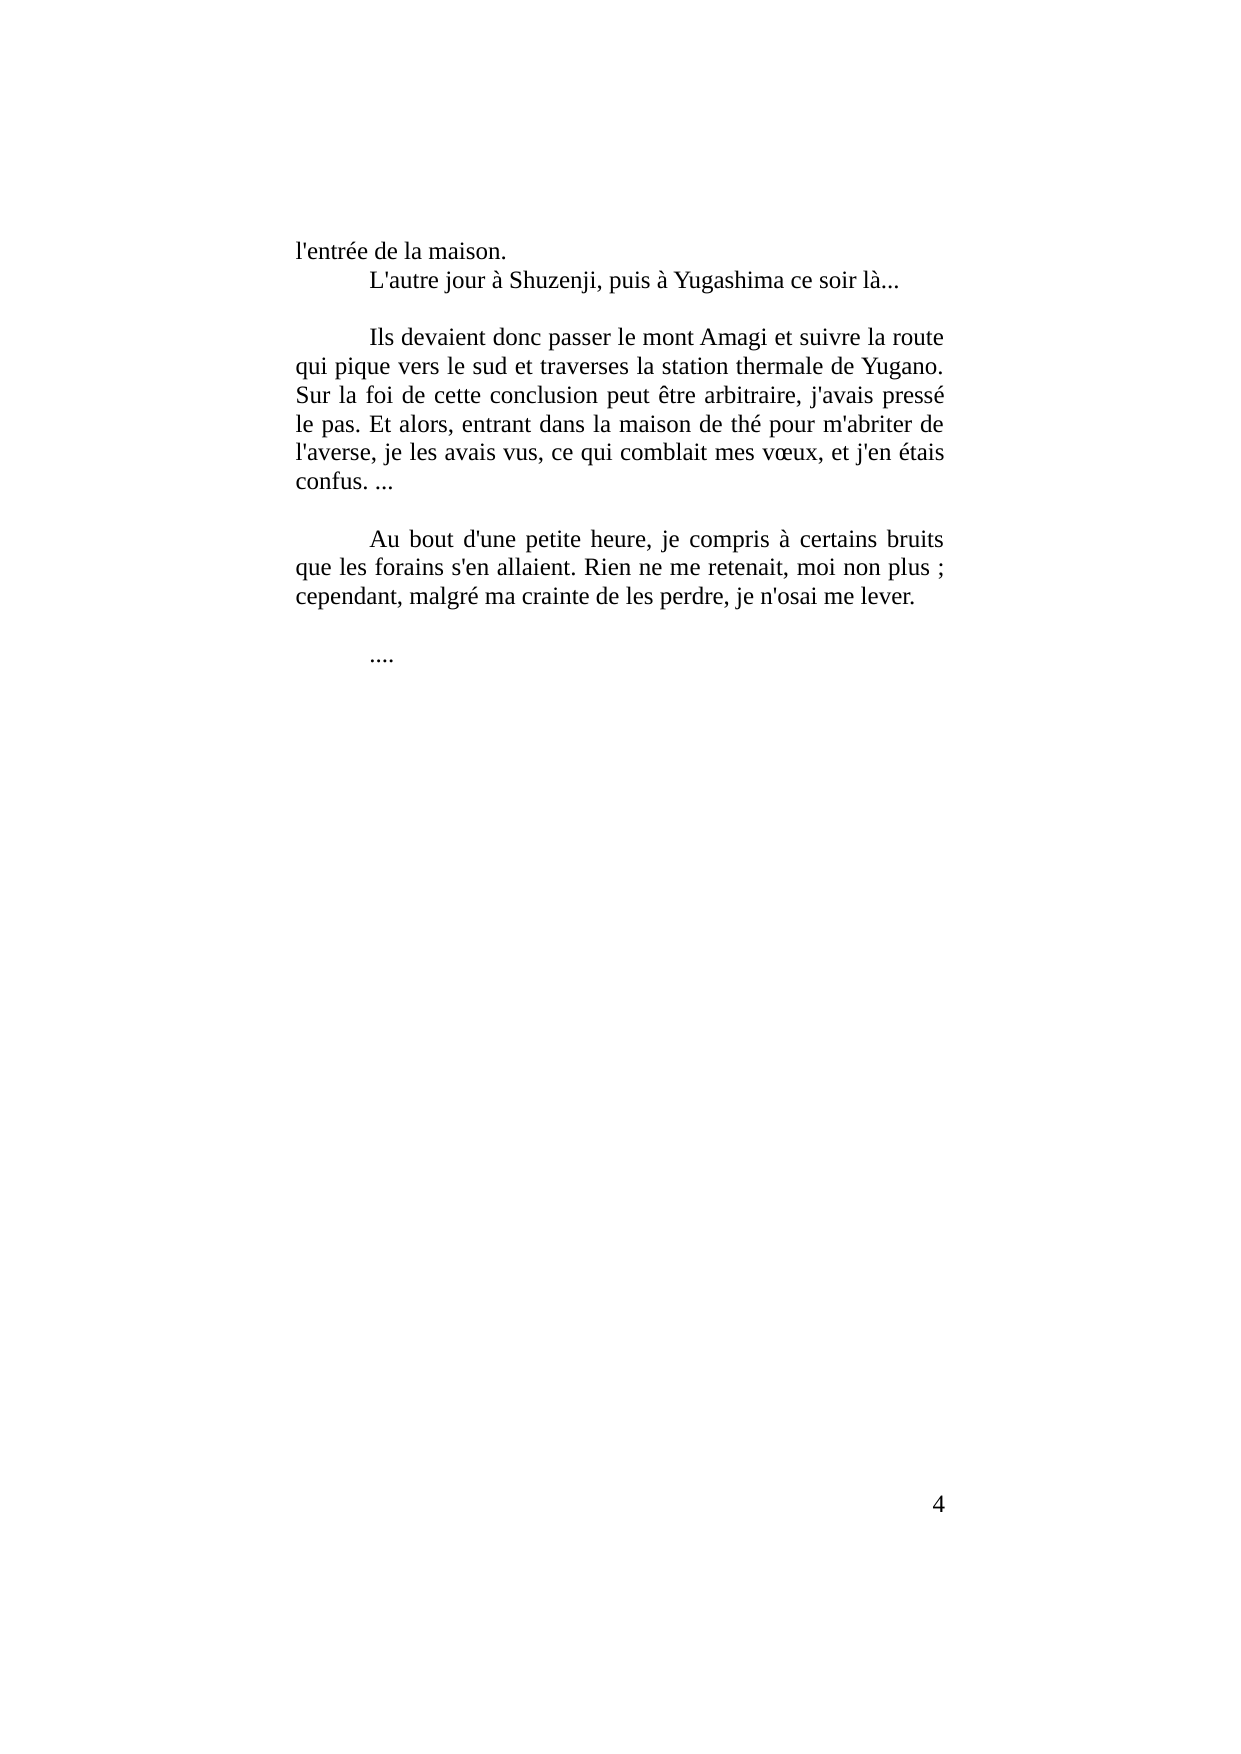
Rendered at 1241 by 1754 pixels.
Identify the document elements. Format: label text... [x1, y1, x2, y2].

text L'autre jour à Shuzenji, puis à Yugashima ce soir là... [295, 265, 945, 294]
text Au bout d'une petite heure, je compris à certains bruits que les forains s'en allaient. Rien ne me retenait, moi non plus ; cependant, malgré ma crainte de les perdre, je n'osai me lever. [295, 524, 945, 610]
text Ils devaient donc passer le mont Amagi et suivre la route qui pique vers le sud et traverses la station thermale de Yugano. Sur la foi de cette conclusion peut être arbitraire, j'avais pressé le pas. Et alors, entrant dans la maison de thé pour m'abriter de l'averse, je les avais vus, ce qui comblait mes vœux, et j'en étais confus. ... [295, 322, 945, 495]
text .... [295, 639, 945, 667]
text l'entrée de la maison. [295, 236, 945, 265]
